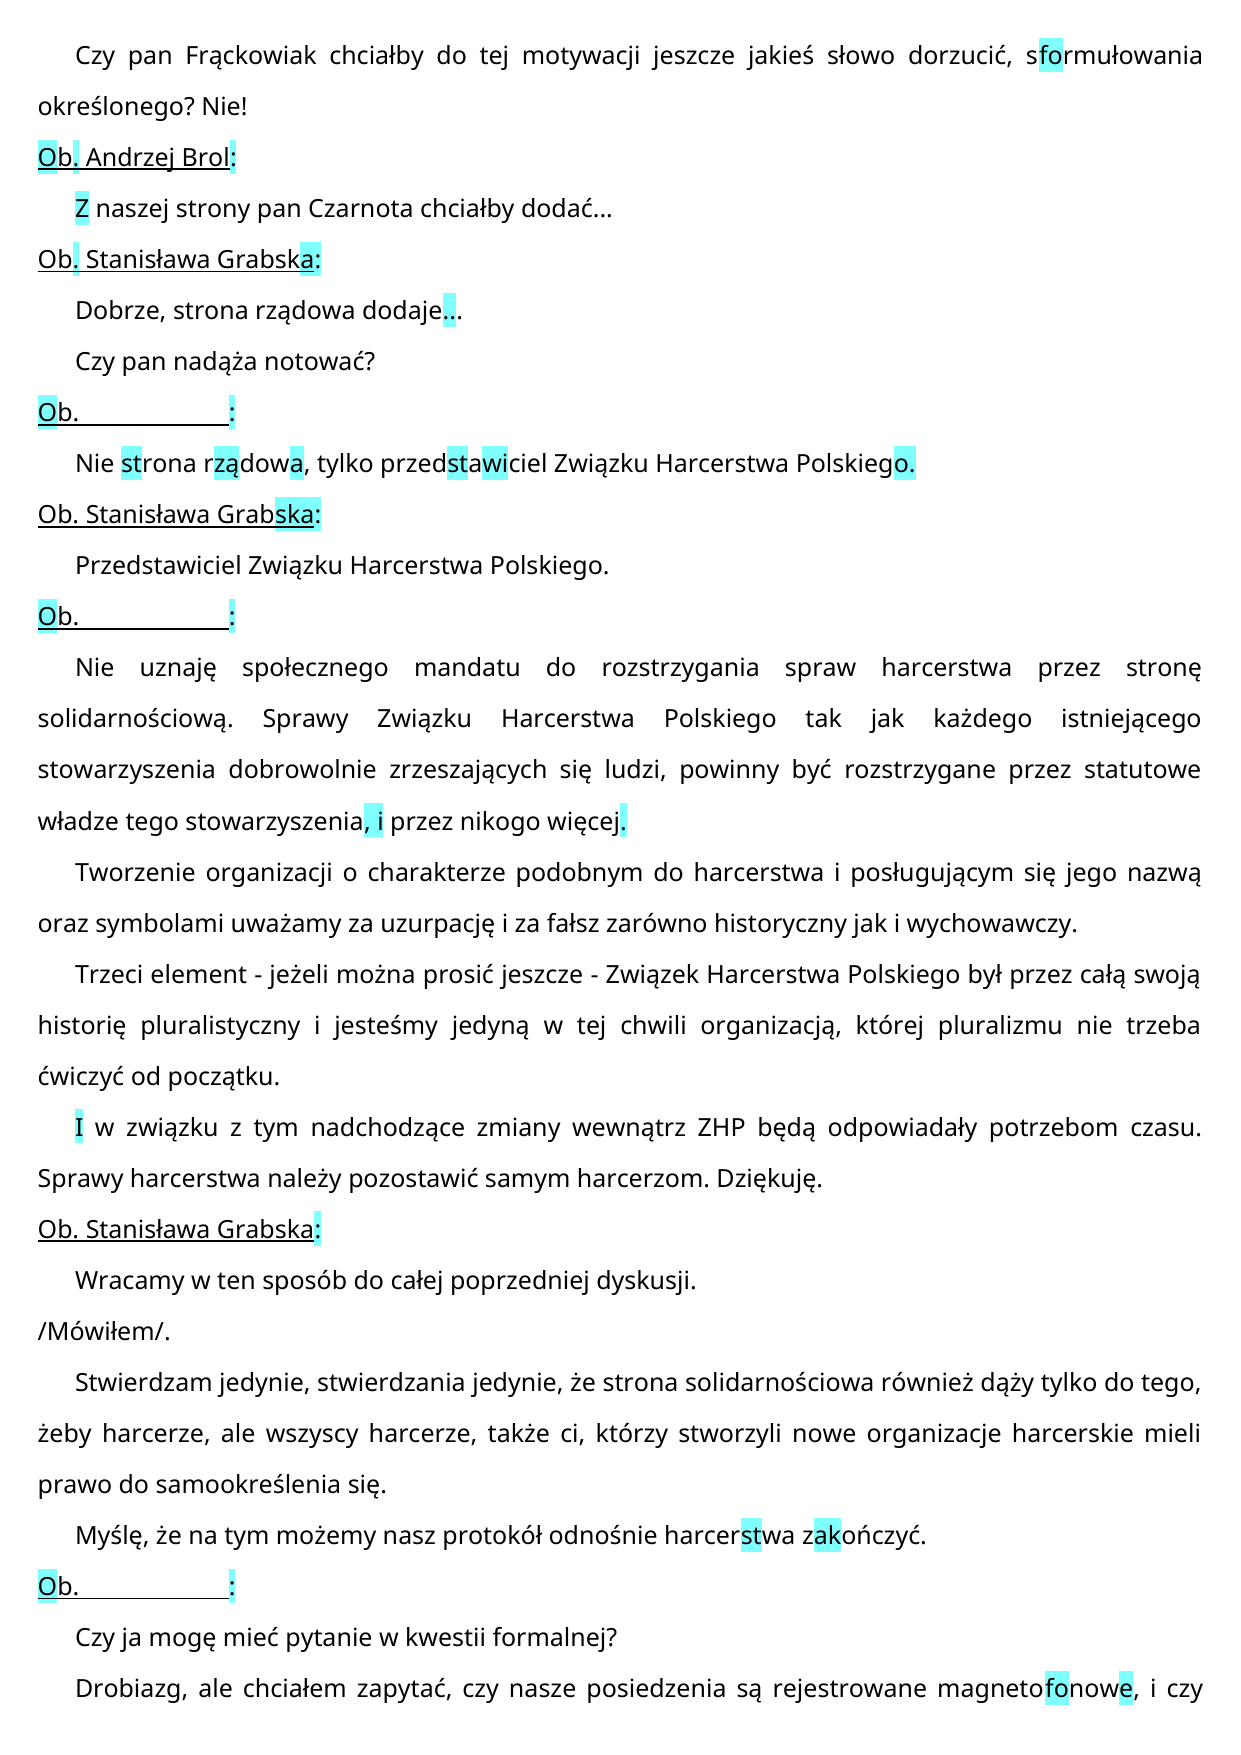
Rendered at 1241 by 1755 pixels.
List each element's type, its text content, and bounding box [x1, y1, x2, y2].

text Ob. Stanisława Grabska: [37, 497, 1203, 531]
text Ob. : [37, 599, 1203, 633]
text Wracamy w ten sposób do całej poprzedniej dyskusji. [37, 1262, 1203, 1297]
text Czy pan Frąckowiak chciałby do tej motywacji jeszcze jakieś słowo dorzucić, sformułowania określonego? Nie! [37, 37, 1203, 123]
text Nie strona rządowa, tylko przedstawiciel Związku Harcerstwa Polskiego. [37, 446, 1203, 480]
text Przedstawiciel Związku Harcerstwa Polskiego. [37, 548, 1203, 582]
text /Mówiłem/. [37, 1313, 1203, 1348]
text Myślę, że na tym możemy nasz protokół odnośnie harcerstwa zakończyć. [37, 1518, 1203, 1552]
text Czy ja mogę mieć pytanie w kwestii formalnej? [37, 1620, 1203, 1654]
text Trzeci element - jeżeli można prosić jeszcze - Związek Harcerstwa Polskiego był przez całą swoją historię pluralistyczny i jesteśmy jedyną w tej chwili organizacją, której pluralizmu nie trzeba ćwiczyć od początku. [37, 956, 1203, 1092]
text Nie uznaję społecznego mandatu do rozstrzygania spraw harcerstwa przez stronę solidarnościową. Sprawy Związku Harcerstwa Polskiego tak jak każdego istniejącego stowarzyszenia dobrowolnie zrzeszających się ludzi, powinny być rozstrzygane przez statutowe władze tego stowarzyszenia, i przez nikogo więcej. [37, 650, 1203, 837]
text Czy pan nadąża notować? [37, 344, 1203, 378]
text Ob. Stanisława Grabska: [37, 242, 1203, 276]
text Ob. Andrzej Brol: [37, 139, 1203, 174]
text Ob. : [37, 1569, 1203, 1603]
text Ob. : [37, 395, 1203, 429]
text Dobrze, strona rządowa dodaje... [37, 293, 1203, 327]
text I w związku z tym nadchodzące zmiany wewnątrz ZHP będą odpowiadały potrzebom czasu. Sprawy harcerstwa należy pozostawić samym harcerzom. Dziękuję. [37, 1109, 1203, 1194]
text Ob. Stanisława Grabska: [37, 1211, 1203, 1246]
text Z naszej strony pan Czarnota chciałby dodać... [37, 191, 1203, 225]
text Drobiazg, ale chciałem zapytać, czy nasze posiedzenia są rejestrowane magnetofonowe, i czy [37, 1671, 1203, 1705]
text Tworzenie organizacji o charakterze podobnym do harcerstwa i posługującym się jego nazwą oraz symbolami uważamy za uzurpację i za fałsz zarówno historyczny jak i wychowawczy. [37, 854, 1203, 939]
text Stwierdzam jedynie, stwierdzania jedynie, że strona solidarnościowa również dąży tylko do tego, żeby harcerze, ale wszyscy harcerze, także ci, którzy stworzyli nowe organizacje harcerskie mieli prawo do samookreślenia się. [37, 1364, 1203, 1501]
